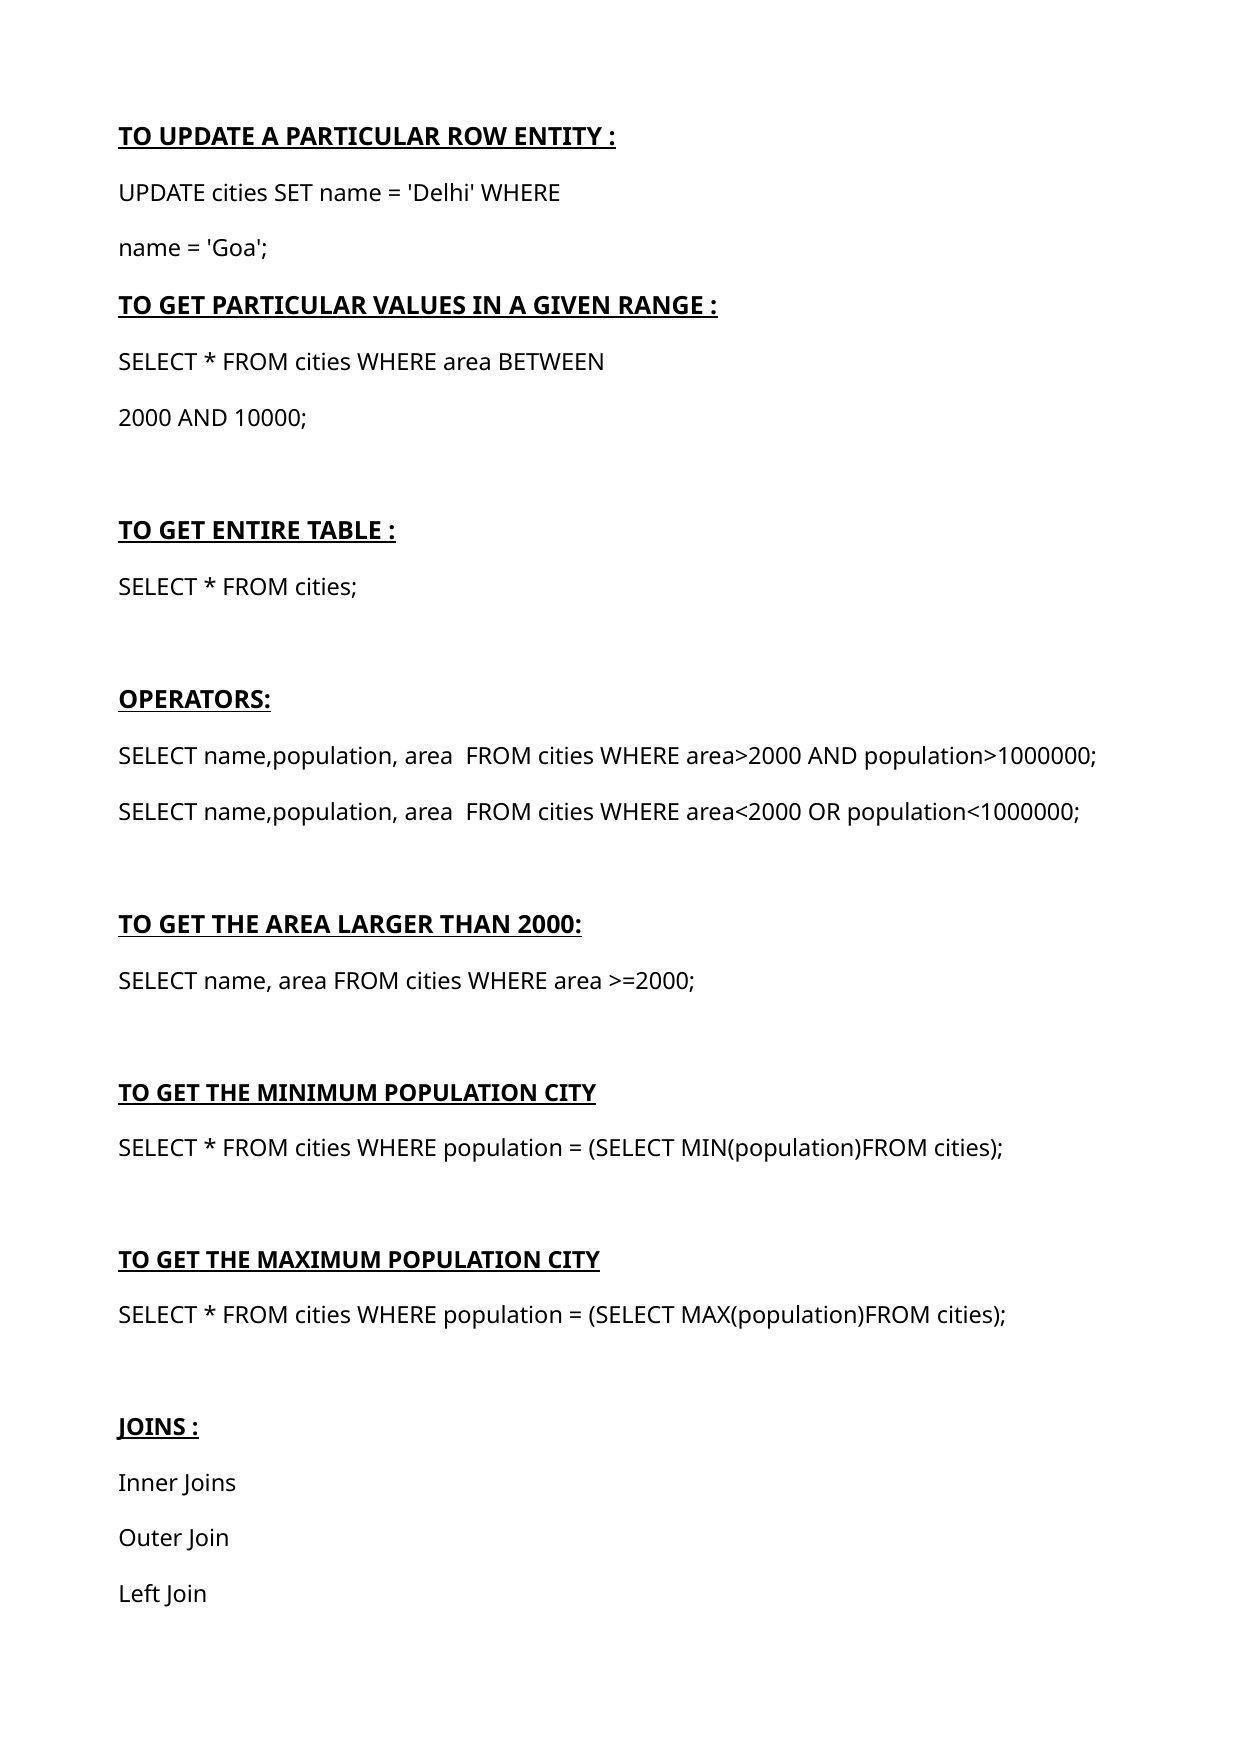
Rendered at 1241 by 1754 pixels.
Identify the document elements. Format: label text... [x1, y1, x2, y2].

text JOINS : [118, 1410, 1122, 1442]
text TO GET THE MINIMUM POPULATION CITY [118, 1076, 1122, 1108]
text TO GET ENTIRE TABLE : [118, 512, 1122, 546]
text name = 'Goa'; [118, 232, 1122, 264]
text 2000 AND 10000; [118, 401, 1122, 433]
text SELECT name,population, area FROM cities WHERE area>2000 AND population>1000000; [118, 739, 1122, 771]
text OPERATORS: [118, 682, 1122, 716]
text UPDATE cities SET name = 'Delhi' WHERE [118, 176, 1122, 208]
text SELECT name, area FROM cities WHERE area >=2000; [118, 964, 1122, 996]
text SELECT * FROM cities WHERE population = (SELECT MAX(population)FROM cities); [118, 1299, 1122, 1331]
text TO GET PARTICULAR VALUES IN A GIVEN RANGE : [118, 287, 1122, 321]
text Inner Joins [118, 1466, 1122, 1498]
text TO UPDATE A PARTICULAR ROW ENTITY : [118, 118, 1122, 152]
text SELECT name,population, area FROM cities WHERE area<2000 OR population<1000000; [118, 795, 1122, 827]
text TO GET THE AREA LARGER THAN 2000: [118, 907, 1122, 941]
text SELECT * FROM cities; [118, 570, 1122, 602]
text TO GET THE MAXIMUM POPULATION CITY [118, 1243, 1122, 1275]
text SELECT * FROM cities WHERE population = (SELECT MIN(population)FROM cities); [118, 1132, 1122, 1164]
text SELECT * FROM cities WHERE area BETWEEN [118, 345, 1122, 377]
text Left Join [118, 1577, 1122, 1609]
text Outer Join [118, 1522, 1122, 1554]
